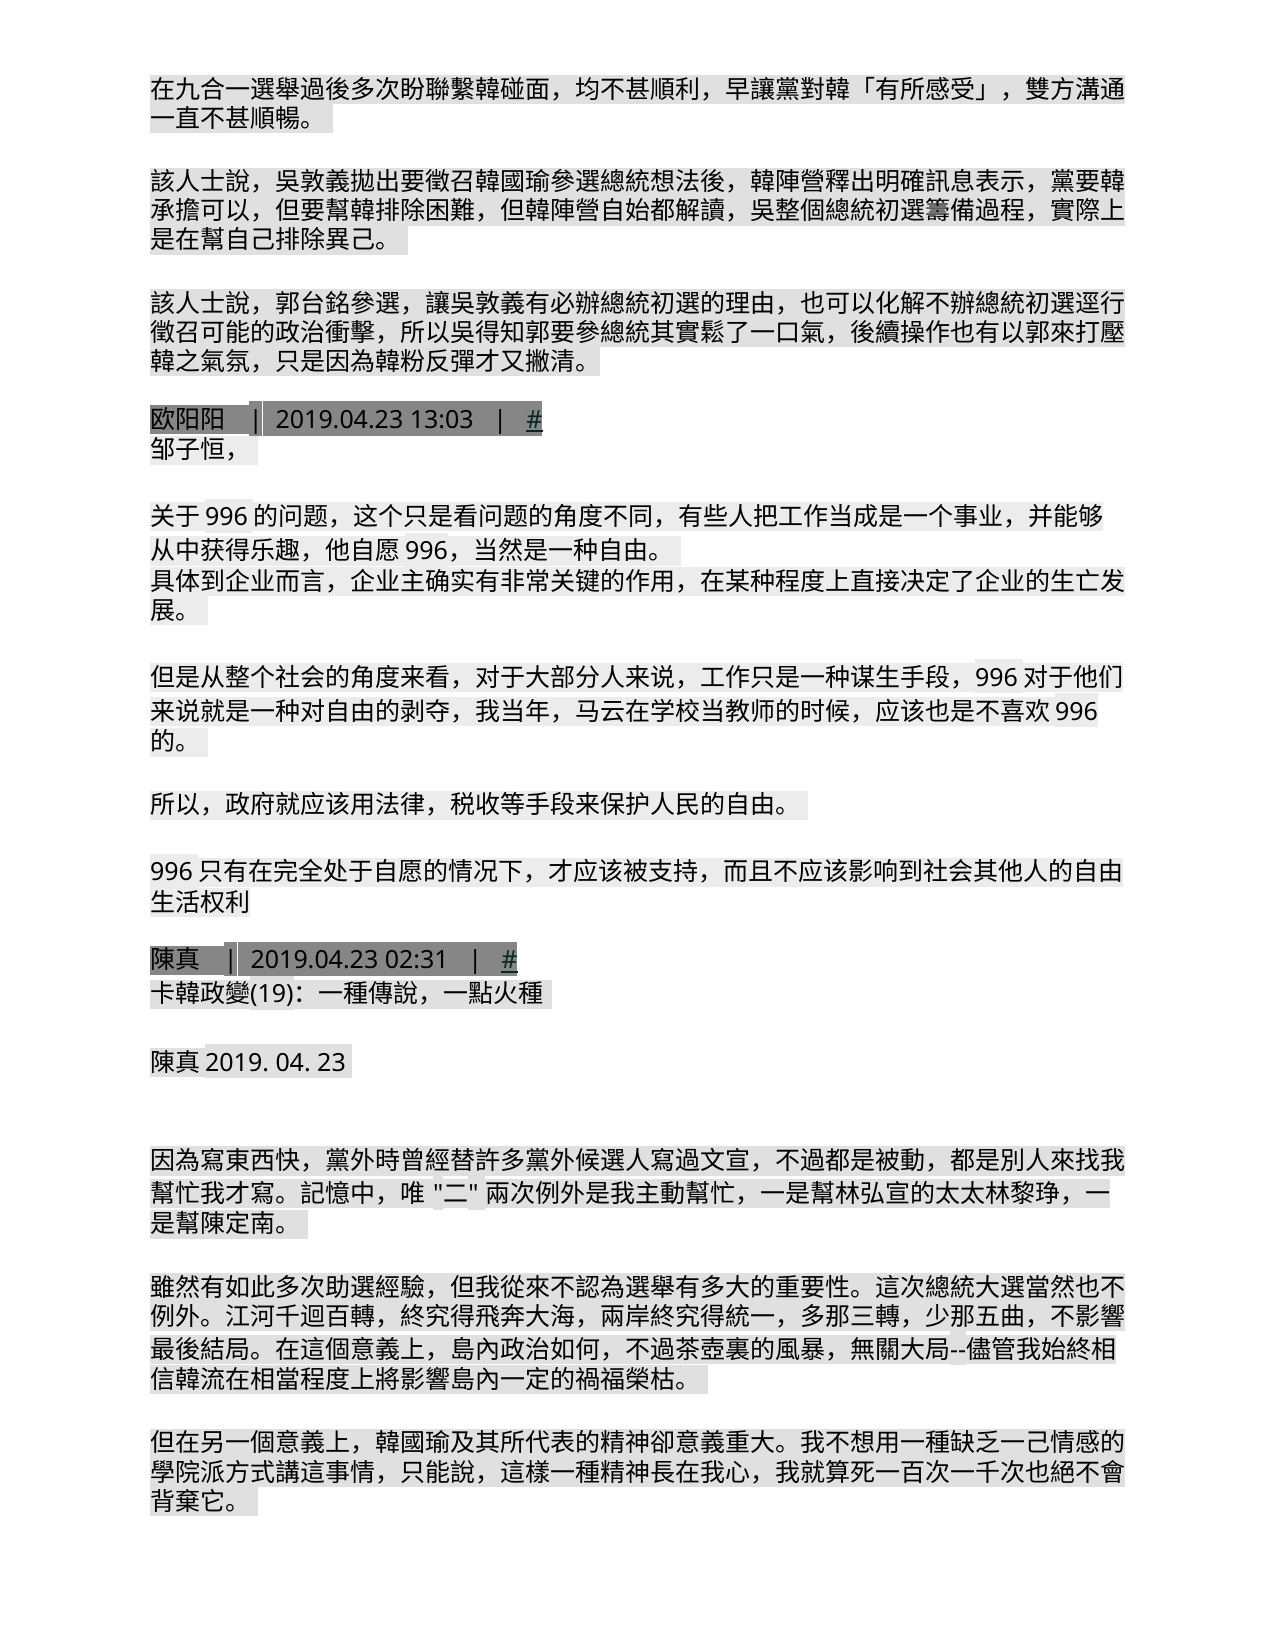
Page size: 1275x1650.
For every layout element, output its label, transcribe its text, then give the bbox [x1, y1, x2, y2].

text 陳真 | 2019.04.23 02:31 | # [150, 942, 1125, 976]
text 欧阳阳 | 2019.04.23 13:03 | # [150, 401, 1125, 436]
text 邹子恒， 关于996的问题，这个只是看问题的角度不同，有些人把工作当成是一个事业，并能够从中获得乐趣，他自愿996，当然是一种自由。 具体到企业而言，企业主确实有非常关键的作用，在某种程度上直接决定了企业的生亡发展。 但是从整个社会的角度来看，对于大部分人来说，工作只是一种谋生手段，996对于他们来说就是一种对自由的剥夺，我当年，马云在学校当教师的时候，应该也是不喜欢996的。 所以，政府就应该用法律，税收等手段来保护人民的自由。 996只有在完全处于自愿的情况下，才应该被支持，而且不应该影响到社会其他人的自由生活权利 [150, 436, 1125, 917]
text 卡韓政變(19)：一種傳說，一點火種 陳真2019. 04. 23 因為寫東西快，黨外時曾經替許多黨外候選人寫過文宣，不過都是被動，都是別人來找我幫忙我才寫。記憶中，唯 "二" 兩次例外是我主動幫忙，一是幫林弘宣的太太林黎琤，一是幫陳定南。 雖然有如此多次助選經驗，但我從來不認為選舉有多大的重要性。這次總統大選當然也不例外。江河千迴百轉，終究得飛奔大海，兩岸終究得統一，多那三轉，少那五曲，不影響最後結局。在這個意義上，島內政治如何，不過茶壺裏的風暴，無關大局--儘管我始終相信韓流在相當程度上將影響島內一定的禍福榮枯。 但在另一個意義上，韓國瑜及其所代表的精神卻意義重大。我不想用一種缺乏一己情感的學院派方式講這事情，只能說，這樣一種精神長在我心，我就算死一百次一千次也絕不會背棄它。 不過，我得承認，在韓國瑜剛出來選高雄市長時，我犯了一個根本上的錯：我曾在這個留言板上說 "韓國瑜對弱勢者恐怕是無感的"。 我之所以會犯下那樣的評價錯誤，主要當然是來自於我對於過去那個年少得志的年輕韓國瑜的歷史記憶：西裝畢挺，油頭粉面，臉上總是戴個金框眼鏡，細皮嫩肉伶牙利齒，好辯好鬥，彷彿看到台獨就要打似的，渾身忠黨愛國細胞的一位軍系立委。所謂軍系就是軍方所支持，簡單說就是舊國民黨的鐵票部隊，隨便選都能選上，永遠聽命於黨意，對黨外視如寇讎。 事經二十年，就在我幾乎要忘記這一號人物時，他突然又冒出來了。如今，歷史的弔詭，讓我們同屬一個立場。我是在上個世紀末，大約1999年時，由獨轉統，並且也是在那個時候徹底認清我所參與創立的這個民進黨的真實醜陋本質。 但是，老實說，我至今從不反統一，也從不反台獨。我只反對睜眼說瞎話，反對貪污腐敗，反對大撈特撈，反對言行不一，反對政治操弄，反對把統獨當成一種謀取私利與權力的詐騙工具，反對以眾人長遠福祉做為掠奪私利與權力的犧牲品，反對充當美帝殘害世人之幫凶走狗。 因此，我之強烈支持韓國瑜，其實跟統獨本身可以說扯不上任何關係，就如我之前所說，我不認為島內政治之九彎十八拐能影響最終的兩岸分合與國際政治走向。我之所以強烈支持韓國瑜，憑良心說，只有一個原因，其它說法全屬微不足道。真正的主要原因就是：經過這三、四個月來的觀察，韓國瑜的真誠、無私以及對待一般人及弱勢者的態度和憐憫，確實深深感動了我。 我不在乎他是不是什麼百年罕見的政治奇才，但他確實是我聽過、讀過、見識過、交往過之國內外根本數不清的政治人物之中，極少數秉性單純、善良而且具有淑世利他精神的政治人物。 我其實不太願意用政治人物一詞來定位他，畢竟這詞對我來說充滿貶意。他其實比較像是一個英雄好漢，一種在當今世道已十分罕見的俠客型人物，一夫當關，見義勇為，懷有真性情；也許缺點難免，但總是暇不掩 "瑜"。如果用維根斯坦對人類之最高評價方式來說，那麼，韓國瑜不但是一個有血有肉的 "人"，而且是個好人。 這樣一個人，所捲起的風潮，其所代表的精神與態度，在我看來，無非就是所謂 "政治" 理應具有的最基本核心價值。政治若不是為了懷弱惜幼體恤眾生，政治有何意義可言？這樣一種價值，宛若一種傳說，一點火種，失落世上已千年。 [150, 976, 1125, 1550]
text 卡韓政變(20)：我第一次在這島上看見民意 陳真2019. 04. 23. 現在各種謎底一一揭曉，證明我之前所說的大致正確。但這不是未卜先知，而是藍綠政治就是這麼一回事；你不能光看表面就以為誰挺誰、誰打誰，其實內外因素遠比表面作為複雜。 就內部因素來說，吳、朱、王、郭等人就是韓國瑜所指控的喜歡搞密室協商的政治權貴，統統是老狐狸，個個陰陰沉沉，皮笑肉不笑，連放個屁都拐彎抹角、屬岳不群那一類的人。表面上使的是 "君子劍"，其實心思卑劣奧步連連，凡事都是為一己私利盤算，缺乏利他之心，遑論悲憫。 另外，國民黨絕不會有什麼 "破壞團結" 的問題，因為從未一心，何來破壞？有的只是扯後腿的問題。這些所謂太陽們的共同敵人其實就是韓國瑜。韓常說自己像令狐沖，若真的是令狐沖，那就得跟這些 "岳不群們" 打上幾架才行，把他們打出原形。 韓不結黨不營私，沒有自己的人馬，唯一的力量就是韓流。林義雄過去常說政治就是"善良人民對抗無恥政客"，但實際上島內政治卻往往是 "少數忠良對抗無恥人民與下三濫政客"，難得看到像韓流這樣一種非政治操作所產生的自主力量的出現。這樣一種帶有真正民主內涵的力量，卻反而是美國及其走狗們所最忌諱，非消滅之不可。 =================== 李佳芬：背後被放槍感覺很不好？親韓者：因黨高層挺郭參選逼韓表態 2019-04-22 聯合報 記者蔡孟妤╱即時報導 鴻海董事長郭台銘宣布參加國民黨黨內總統初選，增添藍營初選變數。韓國瑜妻子李佳芬今說，韓是光明磊落的人，「背後被開槍的感覺真的很不舒服」。親韓人士直指，「背後被開槍」就是黨高層運作郭參選並逼韓表態。 晚間韓偕同妻子李佳芬與擔任高雄愛情產業鏈總顧問的瓊瑤吃飯，李佳芬被問到是否看過聲明？會否讓韓再次參選？李佳芬表情轉為嚴肅，先是嘆氣、沉默，接著無奈搖頭表示，這些不是三言兩語就能說完的，更直言：「他就是一個做事情很光明磊落的人，背後被開槍的感覺真的很不舒服。」「我覺得，人與人交往應該是要非常真誠的，背後被開槍的感覺很不舒服」。媒體詢問這些話是什麼意思？李佳芬回答「說不出來」，你們去問他（指韓國瑜）。 親韓人士直指，背後被開槍就是黨中央運作郭台銘參選，「卡韓」意圖明顯，難怪讓人感覺不舒服。 =============== 韓國瑜發表5點聲明： 1，首先，對一路走來，鼓勵、支持、愛護韓國瑜的海內外朋友，深深表示感謝！ 2，在擔任高雄市長的這段日子中，我深刻的體會到只有台灣好，高雄才會更好。只有台灣能改變，我才能真正改變高雄！ 3，對於國民黨2020年總統大選，此時此刻，我無法參加現行制度的初選。 4，長久以來政治權貴熱衷於密室協商，已經離人民越來越遙遠了，台灣的政治改革已經刻不容緩。希望黨內高層都能夠體察民意，關注社會脈動，重視庶民經濟，勿忘世上苦人多。 5，我生在台灣、長在台灣，死在台灣，未來也會埋在台灣，我熱愛中華民國，對中華民國的發展及守護，我願負起責任，不計個人得失榮辱，只願能夠改變台灣。願天佑台灣人民、天佑中華民國。 =============== 不參加初選 親韓人士：韓國瑜不滿吳敦義借韓打擊朱王 2019-04-23 聯合報 記者周志豪╱即時報導 高雄市長韓國瑜今發布聲明，表示願承擔2020總統大選，但無意參與國民黨總統初選，等於否決黨主席吳敦義所提的徵召初選。韓妻李佳芬昨一席「被人從後面開槍」，更讓人解讀吳、韓關係不佳。知情人士說，韓陣營確實覺得吳藉韓鬥爭異己。 韓國瑜友人表示，韓國瑜現在的態度是，若黨希望承擔來爭取2020勝選，韓義無反顧；但當韓認真考慮時，現在卻又突然拱鴻海董事長郭台銘出來，甚至趁韓出訪期間，頒感謝狀，並為郭黨籍問題解套，還讓郭在常會廳宣布參選，讓韓情何以堪。 該友人說，韓國瑜早有吳敦義藉韓的名，逼退新北市前市長朱立倫、立委王金平的感覺，如今又韓、郭兩手操作，當然讓韓更不滿。該友人表示，韓希望國民黨與中華民國長存，但選總統原本就不是非韓不可。 黨內要角則透露，韓國瑜原本已答應4月5日下午到台北與吳敦義「吳韓會」，但最後臨時取消，不過韓當天晚上卻人在台北與媒體高層餐敘，會中就抱怨、解釋，吳敦義一直藉韓國瑜的名在打擊朱立倫與王金平，他才希望吳在見朱王前，先不要吳韓會。 知情人士表示，其實吳敦義與韓國瑜關係在韓當選高雄市長後就一路冰封到現在，黨中央在九合一選舉過後多次盼聯繫韓碰面，均不甚順利，早讓黨對韓「有所感受」，雙方溝通一直不甚順暢。 該人士說，吳敦義拋出要徵召韓國瑜參選總統想法後，韓陣營釋出明確訊息表示，黨要韓承擔可以，但要幫韓排除困難，但韓陣營自始都解讀，吳整個總統初選籌備過程，實際上是在幫自己排除異己。 該人士說，郭台銘參選，讓吳敦義有必辦總統初選的理由，也可以化解不辦總統初選逕行徵召可能的政治衝擊，所以吳得知郭要參總統其實鬆了一口氣，後續操作也有以郭來打壓韓之氣氛，只是因為韓粉反彈才又撇清。 [150, 75, 1125, 376]
